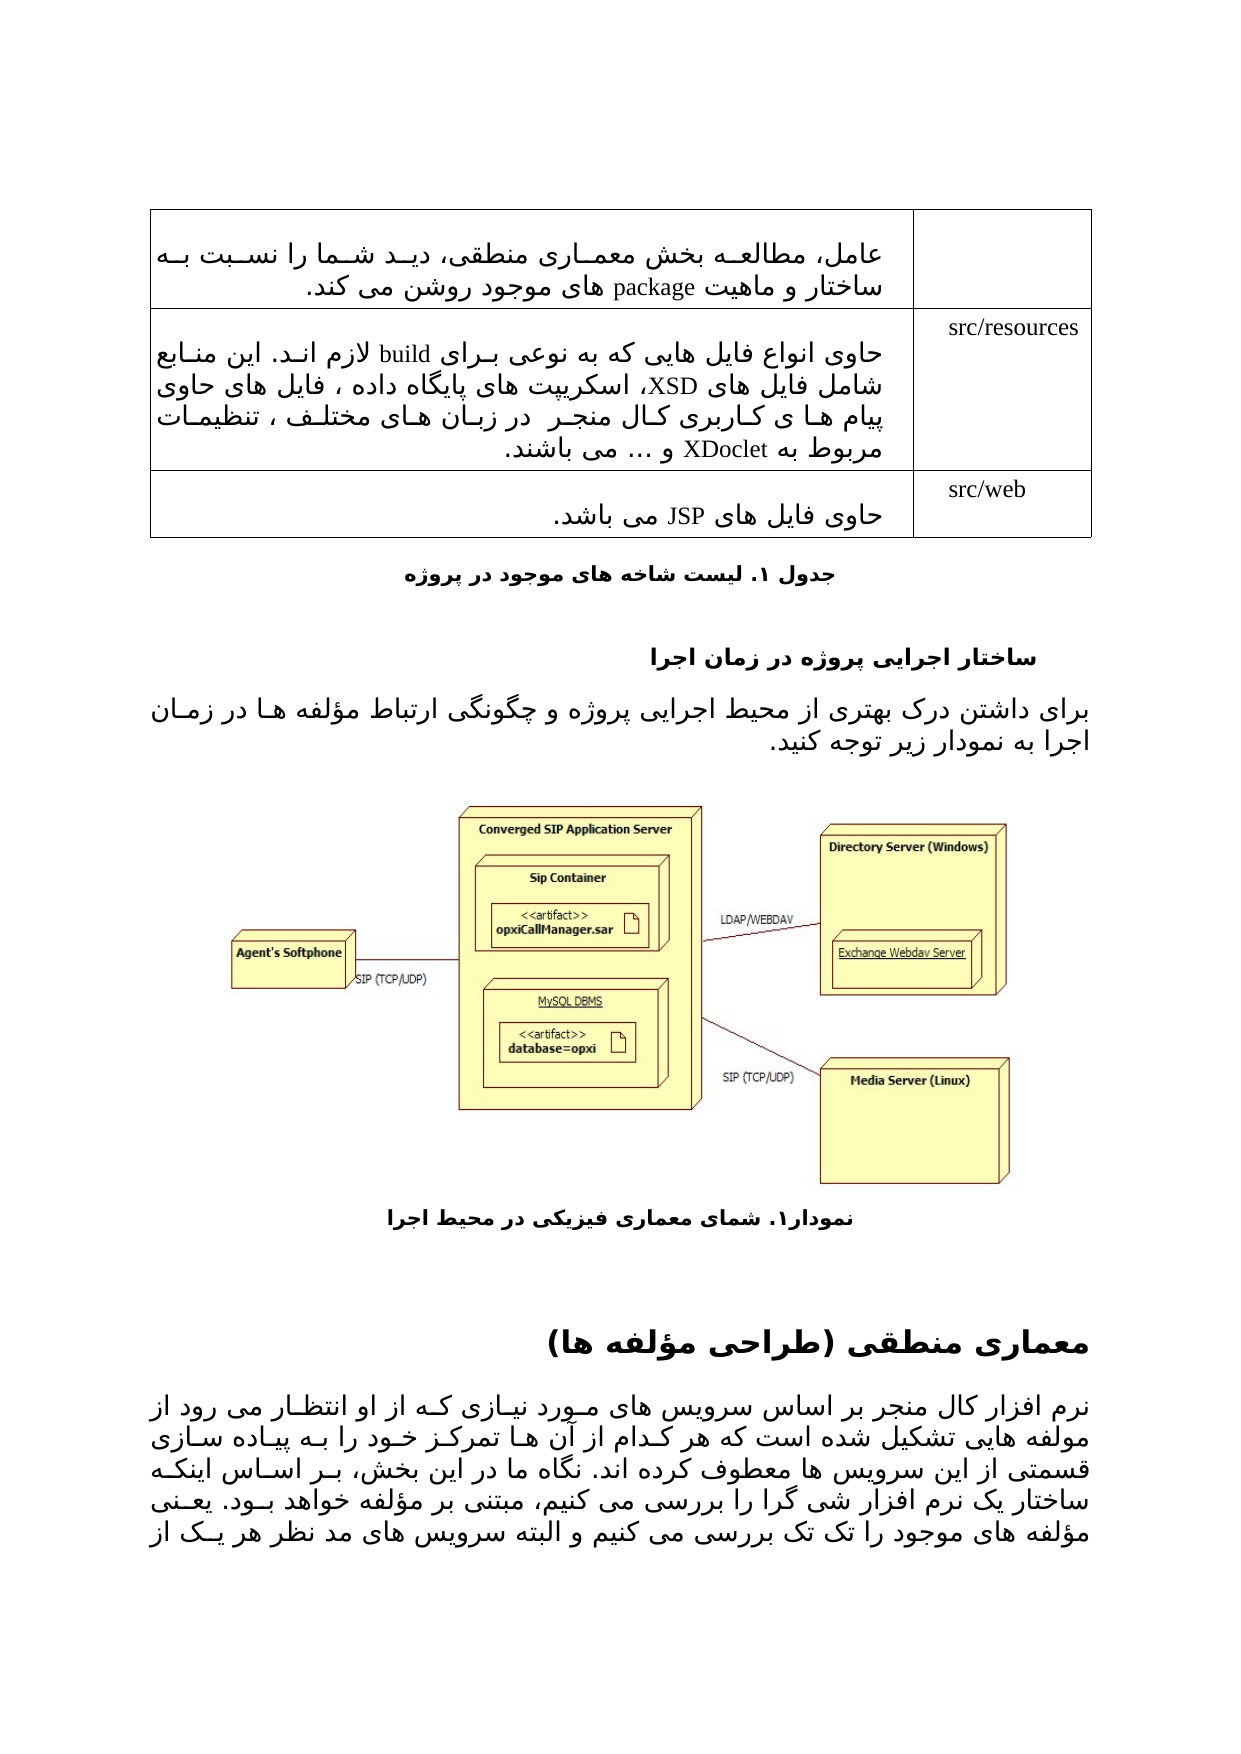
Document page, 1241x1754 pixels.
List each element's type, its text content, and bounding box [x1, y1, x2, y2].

text معماری منطقی (طراحی مؤلفه ها) [150, 1324, 1091, 1361]
table_cell حاوی انواع فایل هایی که به نوعی برای build لازم اند. این منابع شامل فایل های XSD، اسکریپت های پایگاه داده ، فایل های حاوی پیام ها ی کاربری کال منجر در زبان های مختلف ، تنظیمات مربوط به XDoclet و ... می باشند. [151, 309, 913, 469]
text نرم افزار کال منجر بر اساس سرویس های مورد نیازی که از او انتظار می رود از مولفه هایی تشکیل شده است که هر کدام از آن ها تمرکز خود را به پیاده سازی قسمتی از این سرویس ها معطوف کرده اند. نگاه ما در این بخش، بر اساس اینکه ساختار یک نرم افزار شی گرا را بررسی می کنیم، مبتنی بر مؤلفه خواهد بود. یعنی مؤلفه های موجود را تک تک بررسی می کنیم و البته سرویس های مد نظر هر یک از مؤلفه ها را نیز خواهیم دید. اما بر آشنایی خاص با انواع سرویس های موجود در کال منجر نمودار کلاس سرویس ها نیز آورده شده است. [150, 1390, 1091, 1548]
table_cell [914, 210, 1091, 308]
text برای داشتن درک بهتری از محیط اجرایی پروژه و چگونگی ارتباط مؤلفه ها در زمان اجرا به نمودار زیر توجه کنید. [150, 694, 1091, 757]
table_cell src/resources [914, 309, 1091, 469]
text جدول ۱. لیست شاخه های موجود در پروژه [150, 562, 1091, 586]
table_cell حاوی فایل های JSP می باشد. [151, 471, 913, 537]
text ساختار اجرایی پروژه در زمان اجرا [150, 644, 1091, 671]
table_cell حاوی فایل های سورس کد برنامه (به زبان جاوا) می باشد که با توجه به نگاشت یک به یک package ها به شاخه ها در سیستم عامل، مطالعه بخش معماری منطقی، دید شما را نسبت به ساختار و ماهیت package های موجود روشن می کند. [151, 210, 913, 308]
table_cell src/web [914, 471, 1091, 537]
text نمودار۱. شمای معماری فیزیکی در محیط اجرا [150, 810, 1091, 1230]
picture [211, 784, 1030, 1206]
